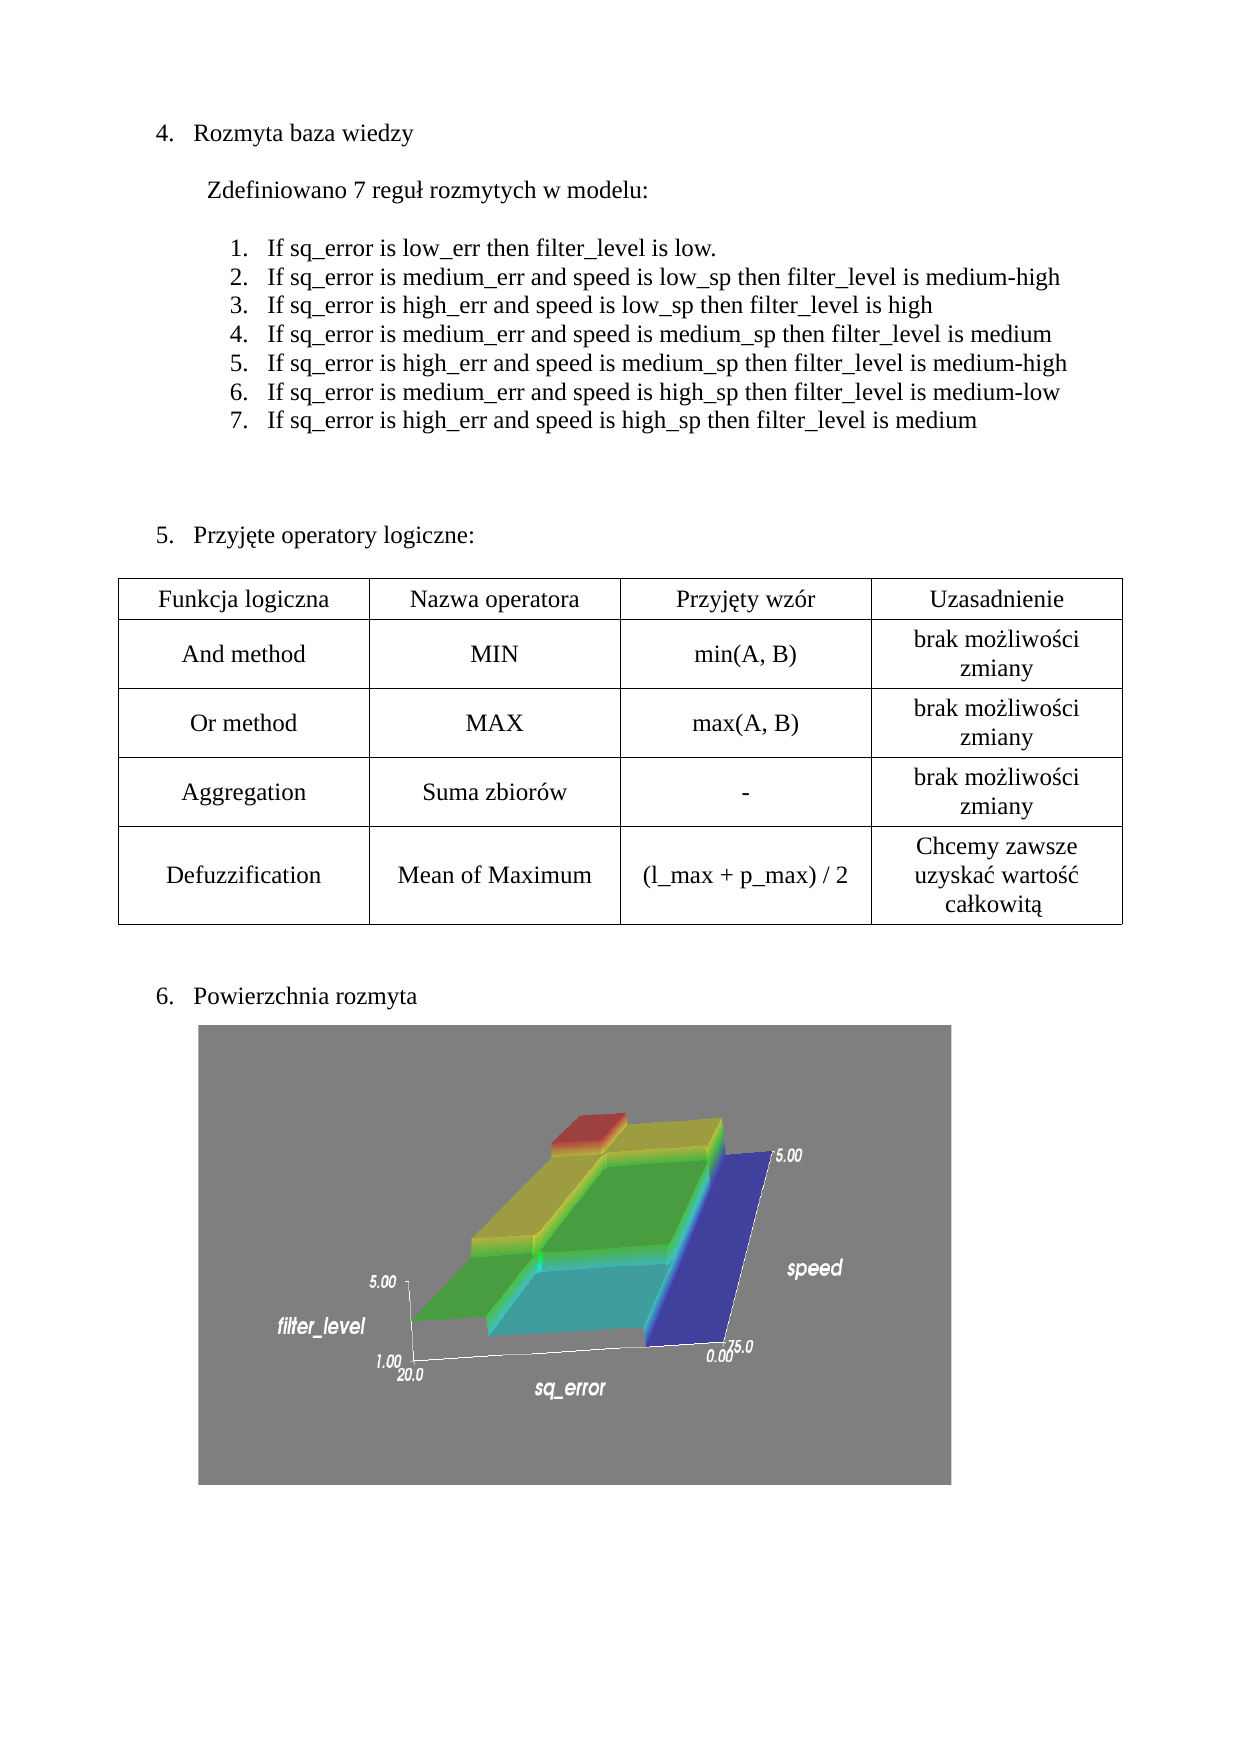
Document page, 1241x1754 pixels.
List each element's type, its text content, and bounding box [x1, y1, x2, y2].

table_cell min(A, B) [621, 620, 871, 687]
list If sq_error is low_err then filter_level is low. [229, 233, 1122, 262]
table_header Funkcja logiczna [119, 579, 369, 618]
table_header Przyjęty wzór [621, 579, 871, 618]
table_cell brak możliwości zmiany [872, 689, 1122, 757]
table_cell Chcemy zawsze uzyskać wartość całkowitą [872, 827, 1122, 923]
table_cell Aggregation [119, 758, 369, 826]
list If sq_error is medium_err and speed is low_sp then filter_level is medium-high [229, 262, 1122, 291]
list If sq_error is medium_err and speed is high_sp then filter_level is medium-low [229, 377, 1122, 406]
list If sq_error is high_err and speed is high_sp then filter_level is medium [229, 406, 1122, 434]
list Powierzchnia rozmyta [156, 981, 1122, 1010]
list If sq_error is high_err and speed is low_sp then filter_level is high [229, 291, 1122, 319]
table_cell brak możliwości zmiany [872, 620, 1122, 687]
table_cell max(A, B) [621, 689, 871, 757]
table_cell And method [119, 620, 369, 687]
picture [198, 1025, 952, 1485]
table_cell Suma zbiorów [370, 758, 620, 826]
text Zdefiniowano 7 reguł rozmytych w modelu: [118, 176, 1122, 204]
table_cell - [621, 758, 871, 826]
list Rozmyta baza wiedzy [156, 118, 1122, 147]
table_cell Defuzzification [119, 827, 369, 923]
list Przyjęte operatory logiczne: [156, 521, 1122, 549]
table_cell brak możliwości zmiany [872, 758, 1122, 826]
table_header Nazwa operatora [370, 579, 620, 618]
table_cell MIN [370, 620, 620, 687]
table_cell Or method [119, 689, 369, 757]
table_cell (l_max + p_max) / 2 [621, 827, 871, 923]
table_header Uzasadnienie [872, 579, 1122, 618]
table_cell MAX [370, 689, 620, 757]
list If sq_error is medium_err and speed is medium_sp then filter_level is medium [229, 319, 1122, 348]
list If sq_error is high_err and speed is medium_sp then filter_level is medium-high [229, 348, 1122, 377]
table_cell Mean of Maximum [370, 827, 620, 923]
